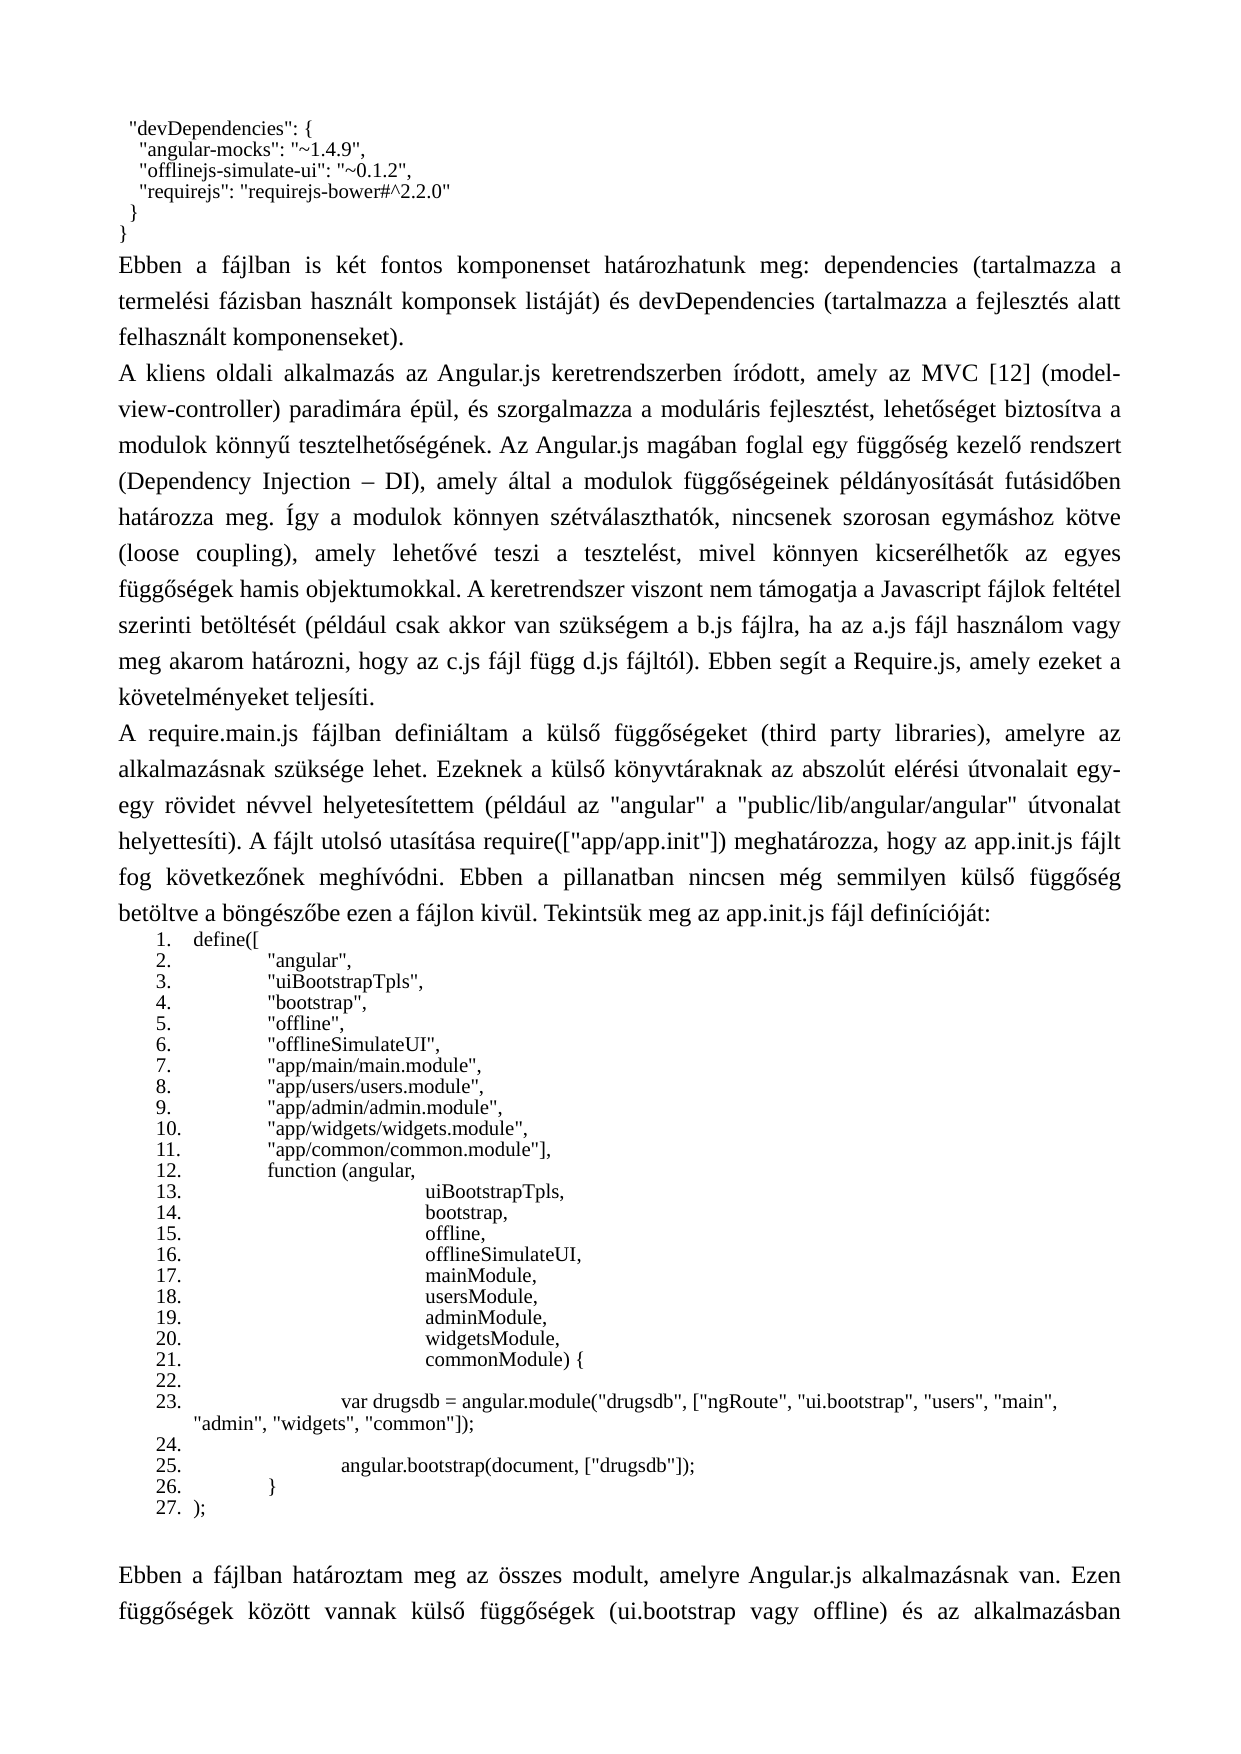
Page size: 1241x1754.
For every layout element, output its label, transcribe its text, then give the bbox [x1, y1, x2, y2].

list widgetsModule, [156, 1329, 1122, 1350]
list "uiBootstrapTpls", [156, 971, 1122, 992]
list "angular", [156, 950, 1122, 971]
text A require.main.js fájlban definiáltam a külső függőségeket (third party libraries), amelyre az alkalmazásnak szüksége lehet. Ezeknek a külső könyvtáraknak az abszolút elérési útvonalait egy-egy rövidet névvel helyetesítettem (például az "angular" a "public/lib/angular/angular" útvonalat helyettesíti). A fájlt utolsó utasítása require(["app/app.init"]) meghatározza, hogy az app.init.js fájlt fog következőnek meghívódni. Ebben a pillanatban nincsen még semmilyen külső függőség betöltve a böngészőbe ezen a fájlon kivül. Tekintsük meg az app.init.js fájl definícióját: [118, 713, 1122, 929]
list "app/widgets/widgets.module", [156, 1118, 1122, 1139]
list bootstrap, [156, 1203, 1122, 1224]
list usersModule, [156, 1287, 1122, 1308]
list } [156, 1476, 1122, 1497]
list function (angular, [156, 1161, 1122, 1182]
text "offlinejs-simulate-ui": "~0.1.2", [118, 160, 1122, 181]
list "offlineSimulateUI", [156, 1034, 1122, 1055]
text Ebben a fájlban határoztam meg az összes modult, amelyre Angular.js alkalmazásnak van. Ezen függőségek között vannak külső függőségek (ui.bootstrap vagy offline) és az alkalmazásban [118, 1554, 1122, 1626]
text Ebben a fájlban is két fontos komponenset határozhatunk meg: dependencies (tartalmazza a termelési fázisban használt komponsek listáját) és devDependencies (tartalmazza a fejlesztés alatt felhasznált komponenseket). [118, 244, 1122, 352]
list "bootstrap", [156, 992, 1122, 1013]
list define([ [156, 929, 1122, 950]
list "app/users/users.module", [156, 1076, 1122, 1097]
text A kliens oldali alkalmazás az Angular.js keretrendszerben íródott, amely az MVC [12] (model-view-controller) paradimára épül, és szorgalmazza a moduláris fejlesztést, lehetőséget biztosítva a modulok könnyű tesztelhetőségének. Az Angular.js magában foglal egy függőség kezelő rendszert (Dependency Injection – DI), amely által a modulok függőségeinek példányosítását futásidőben határozza meg. Így a modulok könnyen szétválaszthatók, nincsenek szorosan egymáshoz kötve (loose coupling), amely lehetővé teszi a tesztelést, mivel könnyen kicserélhetők az egyes függőségek hamis objektumokkal. A keretrendszer viszont nem támogatja a Javascript fájlok feltétel szerinti betöltését (például csak akkor van szükségem a b.js fájlra, ha az a.js fájl használom vagy meg akarom határozni, hogy az c.js fájl függ d.js fájltól). Ebben segít a Require.js, amely ezeket a követelményeket teljesíti. [118, 352, 1122, 713]
list "app/admin/admin.module", [156, 1097, 1122, 1118]
list offlineSimulateUI, [156, 1245, 1122, 1266]
list ); [156, 1497, 1122, 1518]
list mainModule, [156, 1266, 1122, 1287]
text "angular-mocks": "~1.4.9", [118, 139, 1122, 160]
list offline, [156, 1224, 1122, 1245]
text "devDependencies": { [118, 118, 1122, 139]
text } [118, 202, 1122, 223]
text } [118, 223, 1122, 244]
text "requirejs": "requirejs-bower#^2.2.0" [118, 181, 1122, 202]
list "offline", [156, 1013, 1122, 1034]
list uiBootstrapTpls, [156, 1182, 1122, 1203]
list angular.bootstrap(document, ["drugsdb"]); [156, 1455, 1122, 1476]
list "app/common/common.module"], [156, 1139, 1122, 1161]
list adminModule, [156, 1308, 1122, 1329]
list "app/main/main.module", [156, 1055, 1122, 1076]
list commonModule) { [156, 1350, 1122, 1371]
list var drugsdb = angular.module("drugsdb", ["ngRoute", "ui.bootstrap", "users", "main", "admin", "widgets", "common"]); [156, 1392, 1122, 1434]
